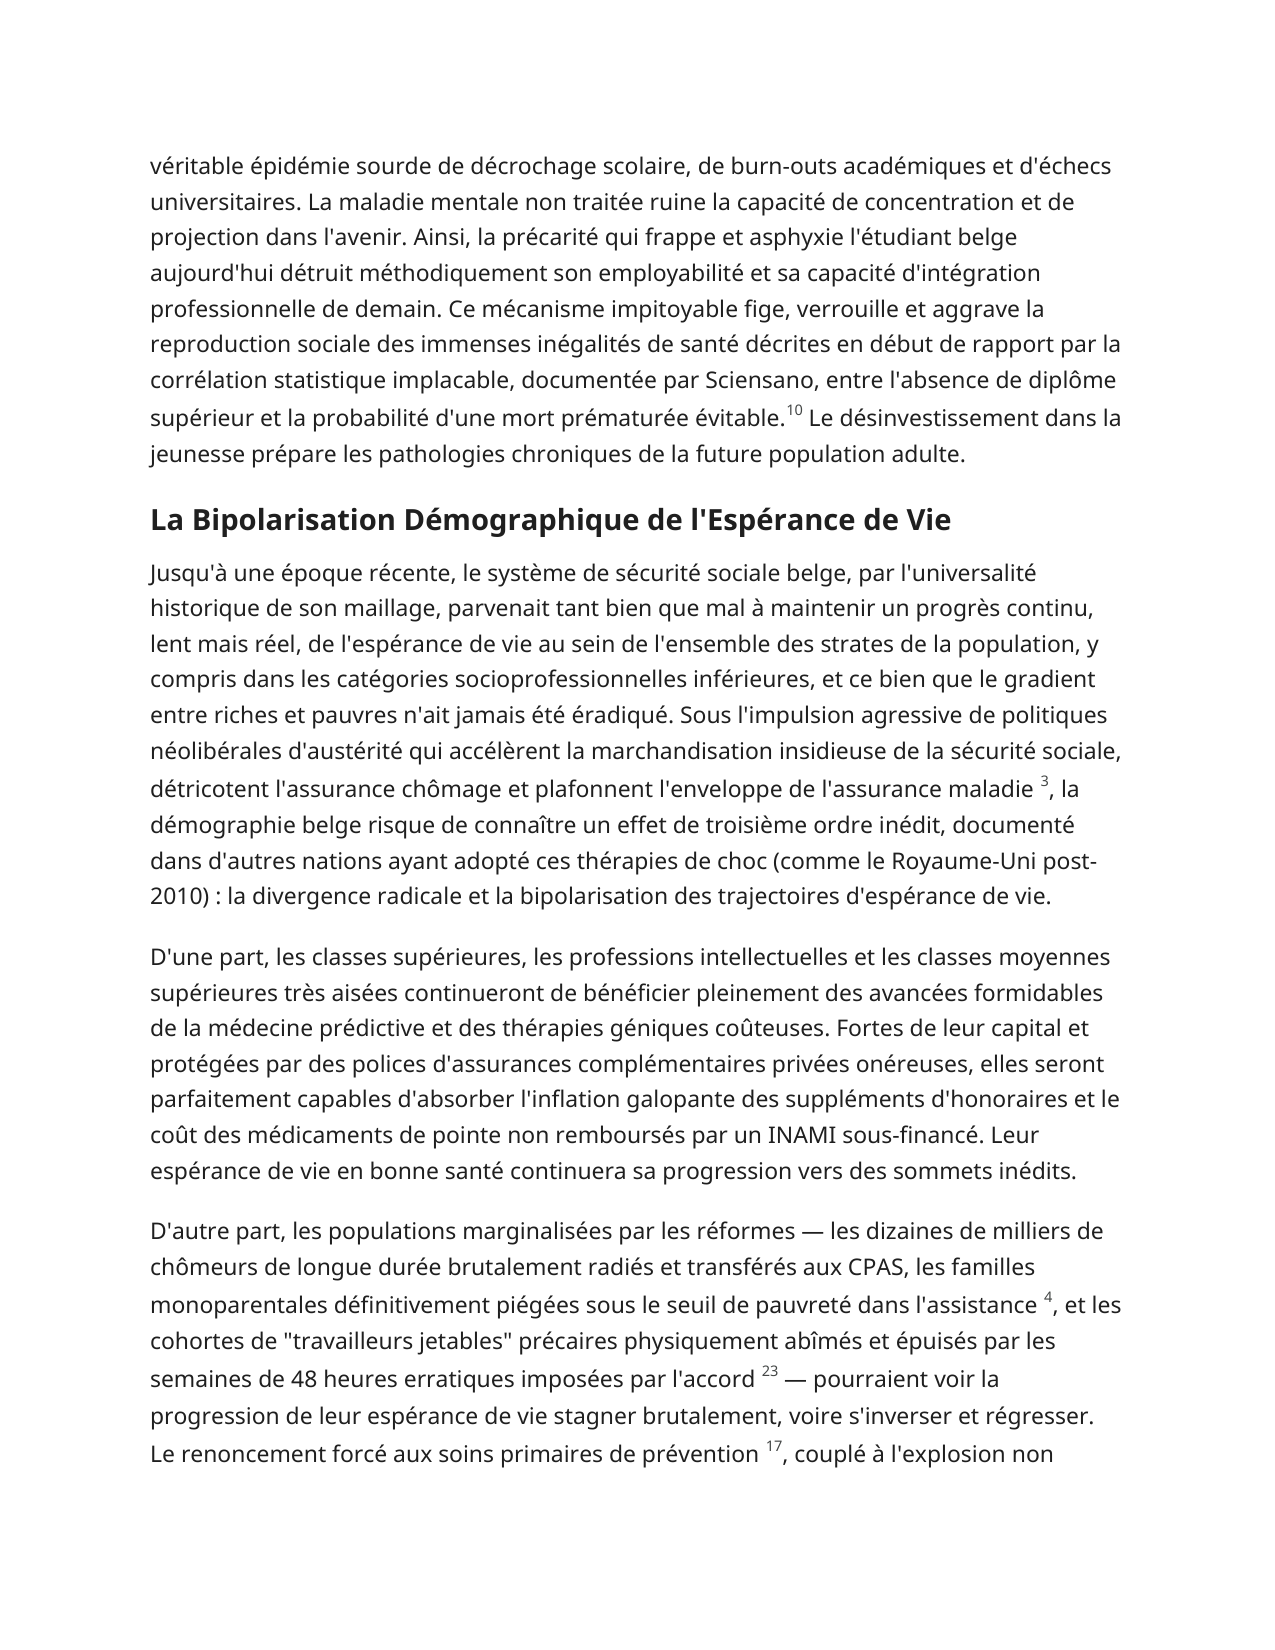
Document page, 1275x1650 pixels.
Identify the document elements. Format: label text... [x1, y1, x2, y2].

text D'autre part, les populations marginalisées par les réformes — les dizaines de milliers de chômeurs de longue durée brutalement radiés et transférés aux CPAS, les familles monoparentales définitivement piégées sous le seuil de pauvreté dans l'assistance 4, et les cohortes de "travailleurs jetables" précaires physiquement abîmés et épuisés par les semaines de 48 heures erratiques imposées par l'accord 23 — pourraient voir la progression de leur espérance de vie stagner brutalement, voire s'inverser et régresser. Le renoncement forcé aux soins primaires de prévention 17, couplé à l'explosion non [150, 1215, 1125, 1469]
text D'une part, les classes supérieures, les professions intellectuelles et les classes moyennes supérieures très aisées continueront de bénéficier pleinement des avancées formidables de la médecine prédictive et des thérapies géniques coûteuses. Fortes de leur capital et protégées par des polices d'assurances complémentaires privées onéreuses, elles seront parfaitement capables d'absorber l'inflation galopante des suppléments d'honoraires et le coût des médicaments de pointe non remboursés par un INAMI sous-financé. Leur espérance de vie en bonne santé continuera sa progression vers des sommets inédits. [150, 941, 1125, 1186]
text véritable épidémie sourde de décrochage scolaire, de burn-outs académiques et d'échecs universitaires. La maladie mentale non traitée ruine la capacité de concentration et de projection dans l'avenir. Ainsi, la précarité qui frappe et asphyxie l'étudiant belge aujourd'hui détruit méthodiquement son employabilité et sa capacité d'intégration professionnelle de demain. Ce mécanisme impitoyable fige, verrouille et aggrave la reproduction sociale des immenses inégalités de santé décrites en début de rapport par la corrélation statistique implacable, documentée par Sciensano, entre l'absence de diplôme supérieur et la probabilité d'une mort prématurée évitable.10 Le désinvestissement dans la jeunesse prépare les pathologies chroniques de la future population adulte. [150, 150, 1125, 469]
subtitle La Bipolarisation Démographique de l'Espérance de Vie [150, 499, 1125, 538]
text Jusqu'à une époque récente, le système de sécurité sociale belge, par l'universalité historique de son maillage, parvenait tant bien que mal à maintenir un progrès continu, lent mais réel, de l'espérance de vie au sein de l'ensemble des strates de la population, y compris dans les catégories socioprofessionnelles inférieures, et ce bien que le gradient entre riches et pauvres n'ait jamais été éradiqué. Sous l'impulsion agressive de politiques néolibérales d'austérité qui accélèrent la marchandisation insidieuse de la sécurité sociale, détricotent l'assurance chômage et plafonnent l'enveloppe de l'assurance maladie 3, la démographie belge risque de connaître un effet de troisième ordre inédit, documenté dans d'autres nations ayant adopté ces thérapies de choc (comme le Royaume-Uni post-2010) : la divergence radicale et la bipolarisation des trajectoires d'espérance de vie. [150, 556, 1125, 911]
